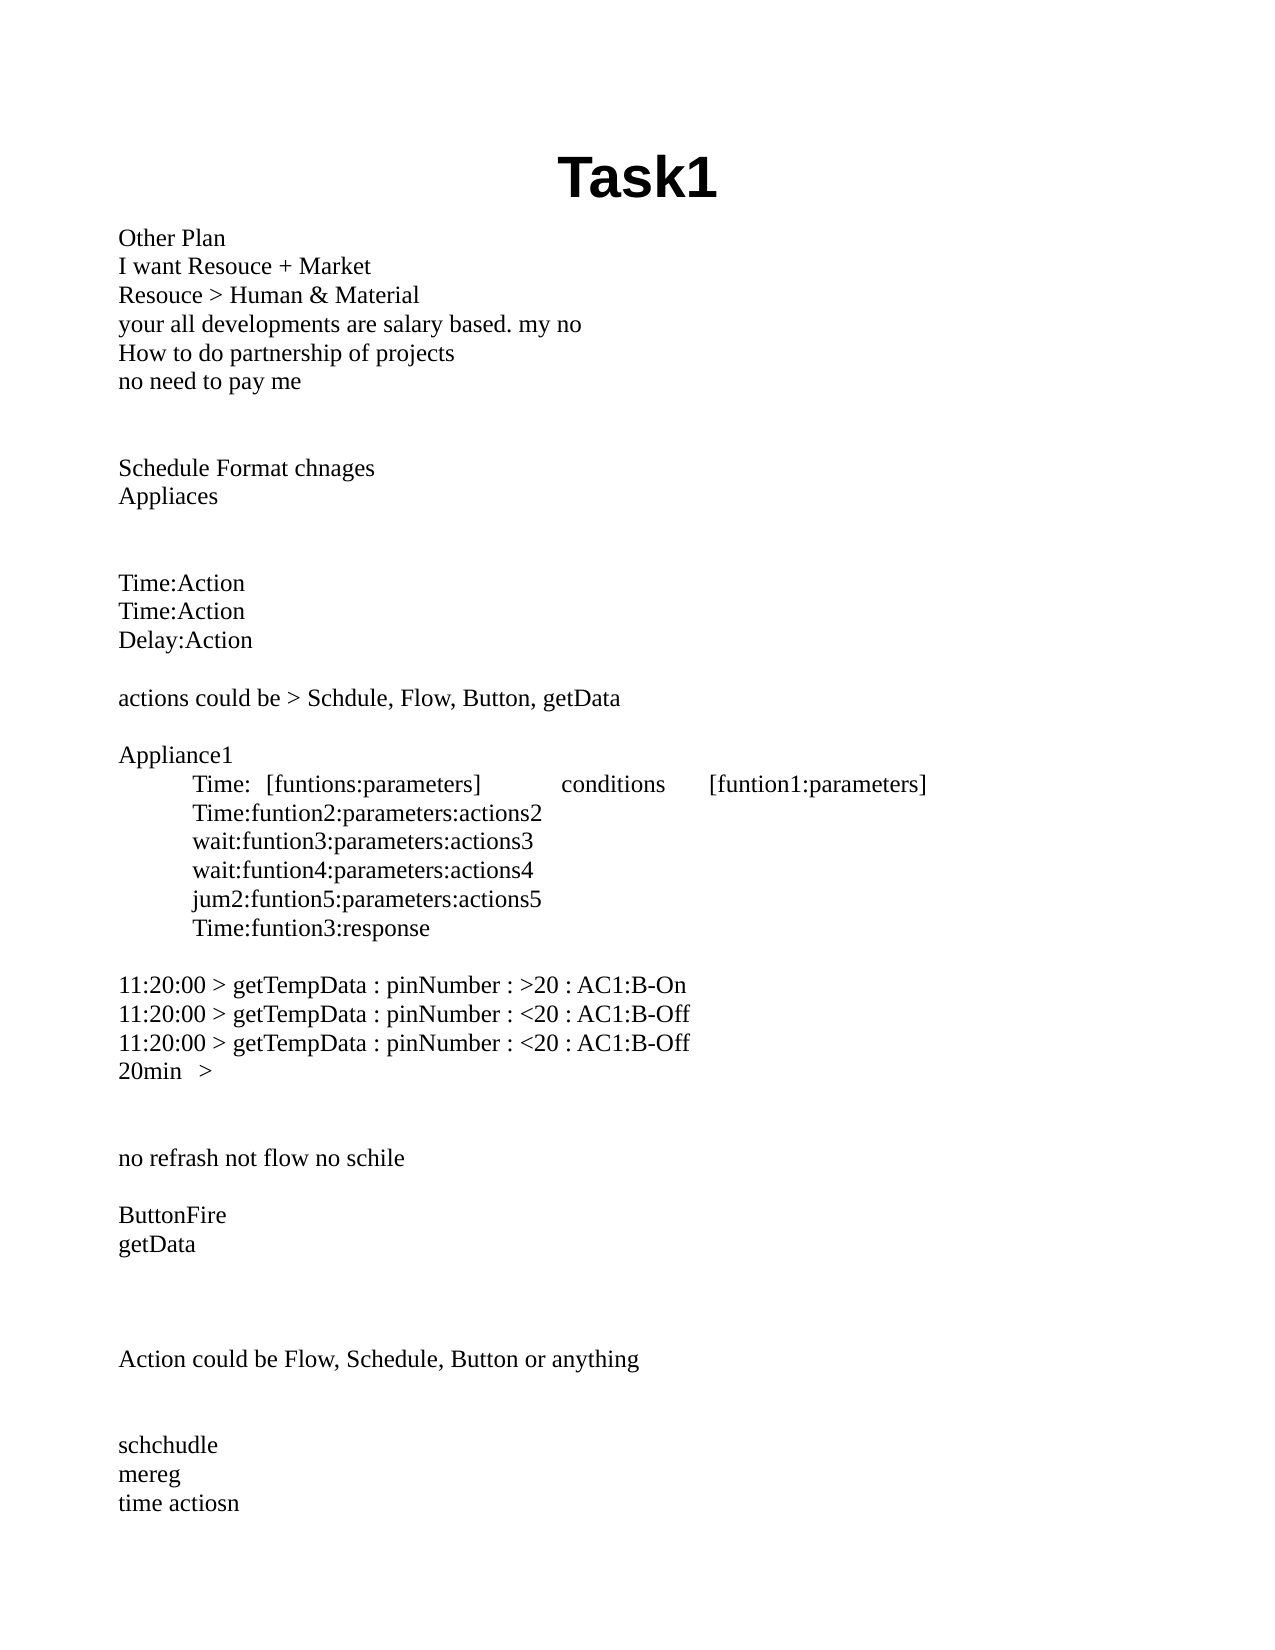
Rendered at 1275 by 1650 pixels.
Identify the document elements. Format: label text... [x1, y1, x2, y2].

text Time:funtion2:parameters:actions2 [118, 798, 1157, 826]
text no refrash not flow no schile [118, 1143, 1157, 1171]
text Appliaces [118, 481, 1157, 510]
text Appliance1 [118, 740, 1157, 769]
text getData [118, 1229, 1157, 1258]
text 20min > [118, 1056, 1157, 1085]
text Other Plan [118, 223, 1157, 251]
text Schedule Format chnages [118, 453, 1157, 481]
text jum2:funtion5:parameters:actions5 [118, 884, 1157, 913]
text actions could be > Schdule, Flow, Button, getData [118, 683, 1157, 711]
text Time: [funtions:parameters] conditions [funtion1:parameters] [118, 769, 1157, 798]
text I want Resouce + Market [118, 251, 1157, 280]
text your all developments are salary based. my no [118, 309, 1157, 338]
text Resouce > Human & Material [118, 280, 1157, 309]
text 11:20:00 > getTempData : pinNumber : <20 : AC1:B-Off [118, 1028, 1157, 1056]
text Time:Action [118, 596, 1157, 625]
text Action could be Flow, Schedule, Button or anything [118, 1344, 1157, 1373]
text mereg [118, 1459, 1157, 1488]
text ButtonFire [118, 1200, 1157, 1229]
text 11:20:00 > getTempData : pinNumber : <20 : AC1:B-Off [118, 999, 1157, 1028]
text wait:funtion4:parameters:actions4 [118, 855, 1157, 884]
text Delay:Action [118, 625, 1157, 654]
text How to do partnership of projects [118, 338, 1157, 366]
text wait:funtion3:parameters:actions3 [118, 826, 1157, 855]
title Task1 [118, 143, 1157, 210]
text Time:Action [118, 568, 1157, 596]
text time actiosn [118, 1488, 1157, 1516]
text schchudle [118, 1430, 1157, 1459]
text no need to pay me [118, 366, 1157, 395]
text Time:funtion3:response [118, 913, 1157, 941]
text 11:20:00 > getTempData : pinNumber : >20 : AC1:B-On [118, 970, 1157, 999]
